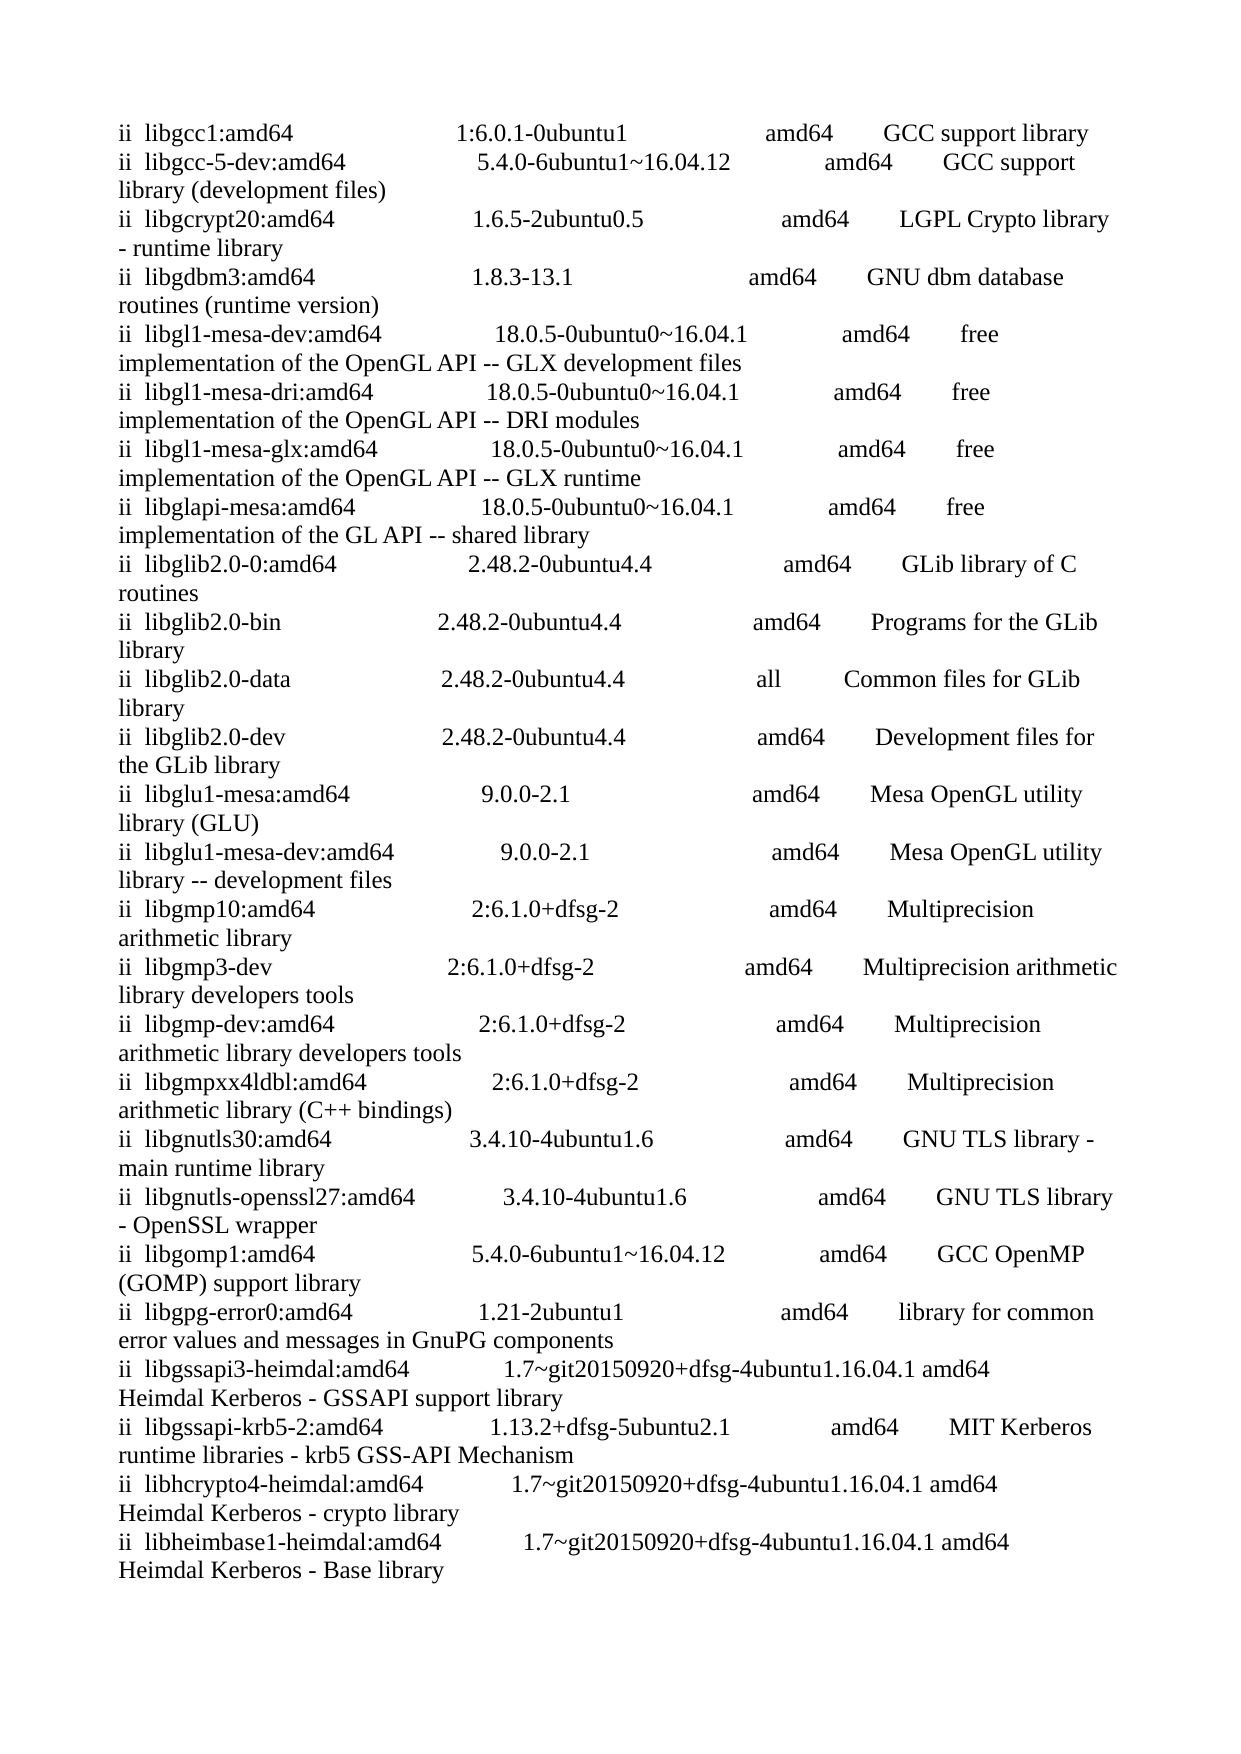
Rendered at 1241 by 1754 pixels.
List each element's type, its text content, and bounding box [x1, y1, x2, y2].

text ii libgcc1:amd64 1:6.0.1-0ubuntu1 amd64 GCC support library [118, 118, 1122, 147]
text ii libgdbm3:amd64 1.8.3-13.1 amd64 GNU dbm database routines (runtime version) [118, 262, 1122, 319]
text ii libgmp3-dev 2:6.1.0+dfsg-2 amd64 Multiprecision arithmetic library developers tools [118, 952, 1122, 1009]
text ii libglib2.0-bin 2.48.2-0ubuntu4.4 amd64 Programs for the GLib library [118, 607, 1122, 664]
text ii libhcrypto4-heimdal:amd64 1.7~git20150920+dfsg-4ubuntu1.16.04.1 amd64 Heimdal Kerberos - crypto library [118, 1469, 1122, 1527]
text ii libgcrypt20:amd64 1.6.5-2ubuntu0.5 amd64 LGPL Crypto library - runtime library [118, 204, 1122, 262]
text ii libglapi-mesa:amd64 18.0.5-0ubuntu0~16.04.1 amd64 free implementation of the GL API -- shared library [118, 492, 1122, 549]
text ii libglib2.0-0:amd64 2.48.2-0ubuntu4.4 amd64 GLib library of C routines [118, 549, 1122, 607]
text ii libgmp10:amd64 2:6.1.0+dfsg-2 amd64 Multiprecision arithmetic library [118, 894, 1122, 952]
text ii libglu1-mesa-dev:amd64 9.0.0-2.1 amd64 Mesa OpenGL utility library -- development files [118, 837, 1122, 894]
text ii libgmpxx4ldbl:amd64 2:6.1.0+dfsg-2 amd64 Multiprecision arithmetic library (C++ bindings) [118, 1067, 1122, 1124]
text ii libgl1-mesa-dri:amd64 18.0.5-0ubuntu0~16.04.1 amd64 free implementation of the OpenGL API -- DRI modules [118, 377, 1122, 434]
text ii libgssapi-krb5-2:amd64 1.13.2+dfsg-5ubuntu2.1 amd64 MIT Kerberos runtime libraries - krb5 GSS-API Mechanism [118, 1412, 1122, 1469]
text ii libglib2.0-dev 2.48.2-0ubuntu4.4 amd64 Development files for the GLib library [118, 722, 1122, 779]
text ii libgpg-error0:amd64 1.21-2ubuntu1 amd64 library for common error values and messages in GnuPG components [118, 1297, 1122, 1354]
text ii libgl1-mesa-glx:amd64 18.0.5-0ubuntu0~16.04.1 amd64 free implementation of the OpenGL API -- GLX runtime [118, 434, 1122, 492]
text ii libgnutls-openssl27:amd64 3.4.10-4ubuntu1.6 amd64 GNU TLS library - OpenSSL wrapper [118, 1182, 1122, 1239]
text ii libglu1-mesa:amd64 9.0.0-2.1 amd64 Mesa OpenGL utility library (GLU) [118, 779, 1122, 837]
text ii libgmp-dev:amd64 2:6.1.0+dfsg-2 amd64 Multiprecision arithmetic library developers tools [118, 1009, 1122, 1067]
text ii libglib2.0-data 2.48.2-0ubuntu4.4 all Common files for GLib library [118, 664, 1122, 722]
text ii libgssapi3-heimdal:amd64 1.7~git20150920+dfsg-4ubuntu1.16.04.1 amd64 Heimdal Kerberos - GSSAPI support library [118, 1354, 1122, 1412]
text ii libgnutls30:amd64 3.4.10-4ubuntu1.6 amd64 GNU TLS library - main runtime library [118, 1124, 1122, 1182]
text ii libgomp1:amd64 5.4.0-6ubuntu1~16.04.12 amd64 GCC OpenMP (GOMP) support library [118, 1239, 1122, 1297]
text ii libgcc-5-dev:amd64 5.4.0-6ubuntu1~16.04.12 amd64 GCC support library (development files) [118, 147, 1122, 204]
text ii libheimbase1-heimdal:amd64 1.7~git20150920+dfsg-4ubuntu1.16.04.1 amd64 Heimdal Kerberos - Base library [118, 1527, 1122, 1584]
text ii libgl1-mesa-dev:amd64 18.0.5-0ubuntu0~16.04.1 amd64 free implementation of the OpenGL API -- GLX development files [118, 319, 1122, 377]
